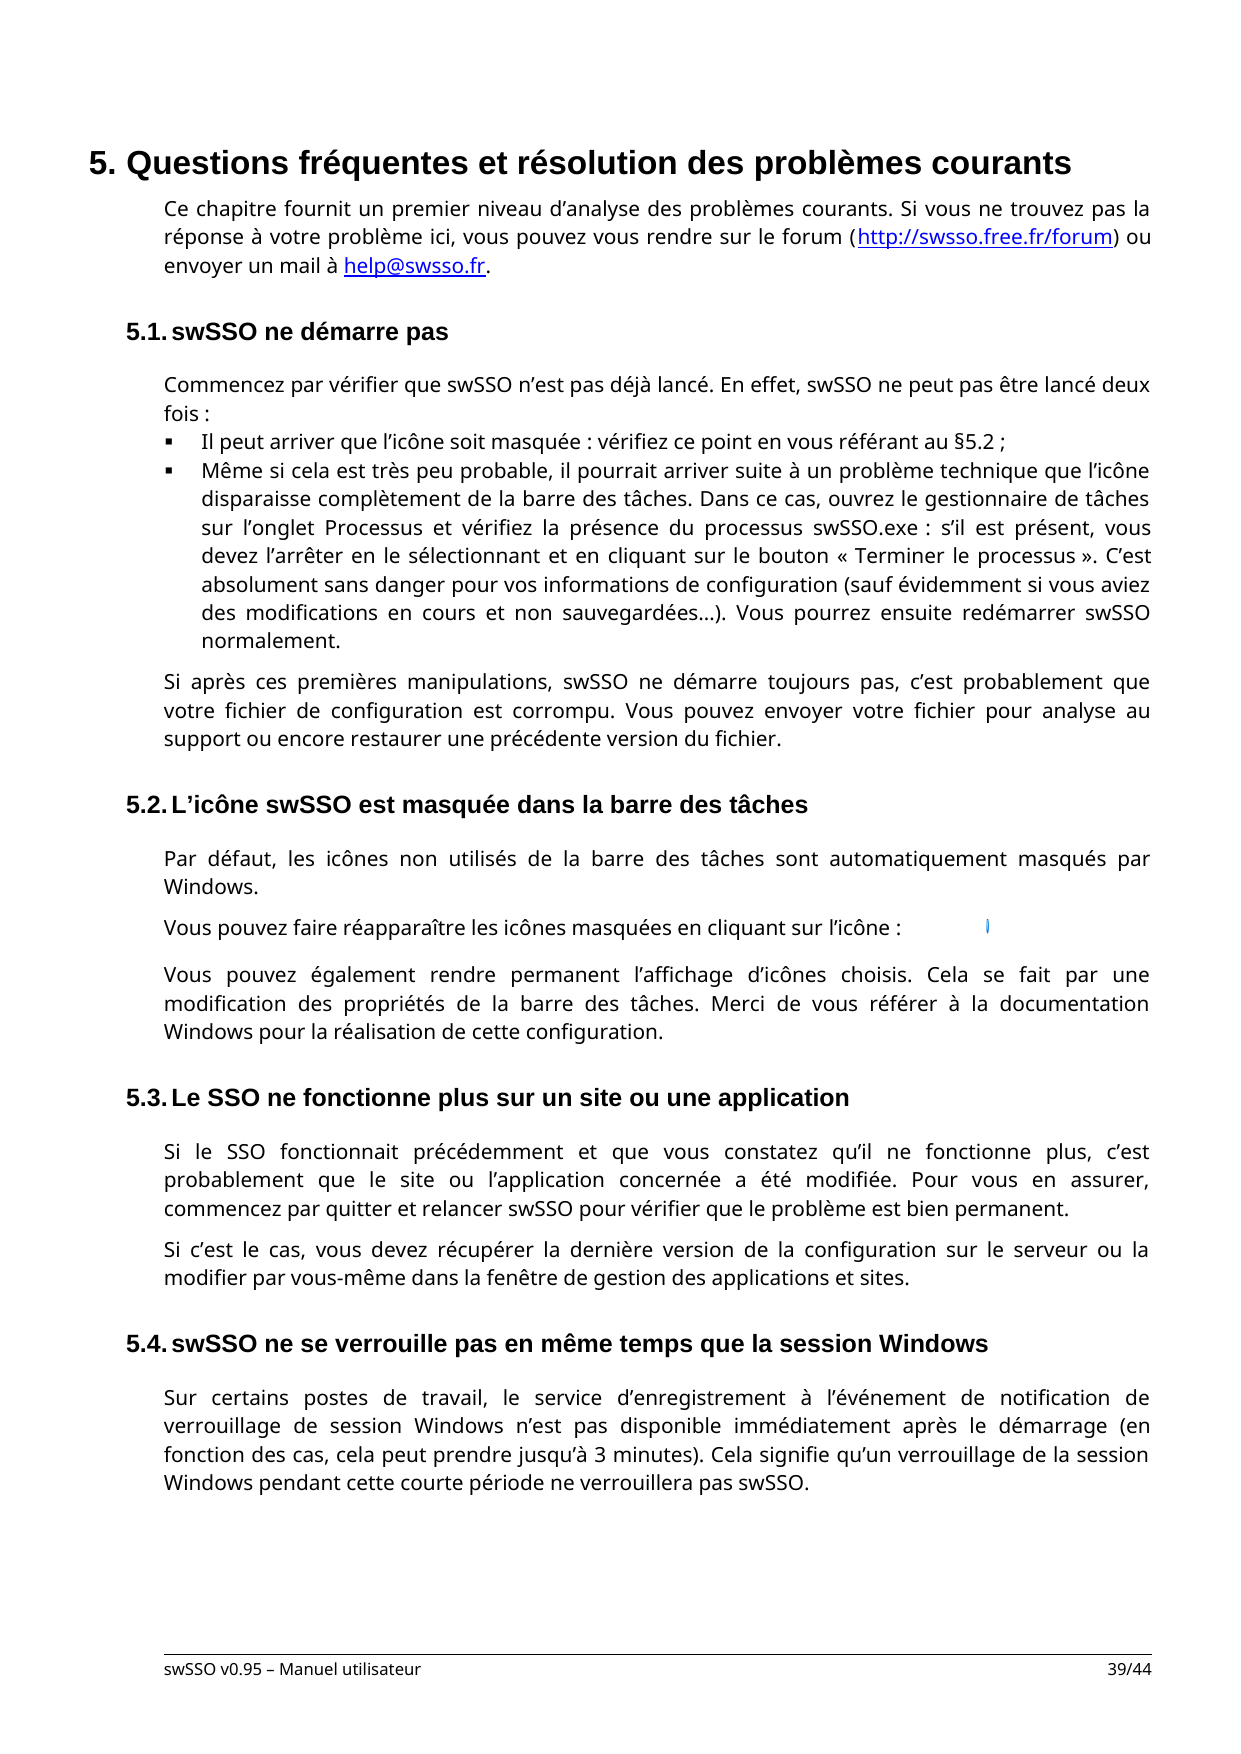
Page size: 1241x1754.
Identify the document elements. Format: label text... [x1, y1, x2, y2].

text Si c’est le cas, vous devez récupérer la dernière version de la configuration sur le serveur ou la modifier par vous-même dans la fenêtre de gestion des applications et sites. [164, 1235, 1152, 1292]
list Même si cela est très peu probable, il pourrait arriver suite à un problème technique que l’icône disparaisse complètement de la barre des tâches. Dans ce cas, ouvrez le gestionnaire de tâches sur l’onglet Processus et vérifiez la présence du processus swSSO.exe : s’il est présent, vous devez l’arrêter en le sélectionnant et en cliquant sur le bouton « Terminer le processus ». C’est absolument sans danger pour vos informations de configuration (sauf évidemment si vous aviez des modifications en cours et non sauvegardées…). Vous pourrez ensuite redémarrer swSSO normalement. [164, 456, 1152, 655]
text Par défaut, les icônes non utilisés de la barre des tâches sont automatiquement masqués par Windows. [164, 844, 1152, 901]
subtitle L’icône swSSO est masquée dans la barre des tâches [126, 790, 1152, 819]
subtitle swSSO ne se verrouille pas en même temps que la session Windows [126, 1329, 1152, 1358]
text Si après ces premières manipulations, swSSO ne démarre toujours pas, c’est probablement que votre fichier de configuration est corrompu. Vous pouvez envoyer votre fichier pour analyse au support ou encore restaurer une précédente version du fichier. [164, 667, 1152, 753]
text Sur certains postes de travail, le service d’enregistrement à l’événement de notification de verrouillage de session Windows n’est pas disponible immédiatement après le démarrage (en fonction des cas, cela peut prendre jusqu’à 3 minutes). Cela signifie qu’un verrouillage de la session Windows pendant cette courte période ne verrouillera pas swSSO. [164, 1383, 1152, 1497]
text Ce chapitre fournit un premier niveau d’analyse des problèmes courants. Si vous ne trouvez pas la réponse à votre problème ici, vous pouvez vous rendre sur le forum (http://swsso.free.fr/forum) ou envoyer un mail à help@swsso.fr. [164, 194, 1152, 279]
text Vous pouvez également rendre permanent l’affichage d’icônes choisis. Cela se fait par une modification des propriétés de la barre des tâches. Merci de vous référer à la documentation Windows pour la réalisation de cette configuration. [164, 961, 1152, 1046]
table_header Vous pouvez faire réapparaître les icônes masquées en cliquant sur l’icône : [145, 907, 970, 948]
table_header [970, 907, 1155, 948]
text Commencez par vérifier que swSSO n’est pas déjà lancé. En effet, swSSO ne peut pas être lancé deux fois : [164, 371, 1152, 427]
subtitle Questions fréquentes et résolution des problèmes courants [89, 143, 1152, 182]
subtitle swSSO ne démarre pas [126, 317, 1152, 346]
text Si le SSO fonctionnait précédemment et que vous constatez qu’il ne fonctionne plus, c’est probablement que le site ou l’application concernée a été modifiée. Pour vous en assurer, commencez par quitter et relancer swSSO pour vérifier que le problème est bien permanent. [164, 1137, 1152, 1222]
list Il peut arriver que l’icône soit masquée : vérifiez ce point en vous référant au §5.2 ; [164, 427, 1152, 456]
subtitle Le SSO ne fonctionne plus sur un site ou une application [126, 1083, 1152, 1112]
